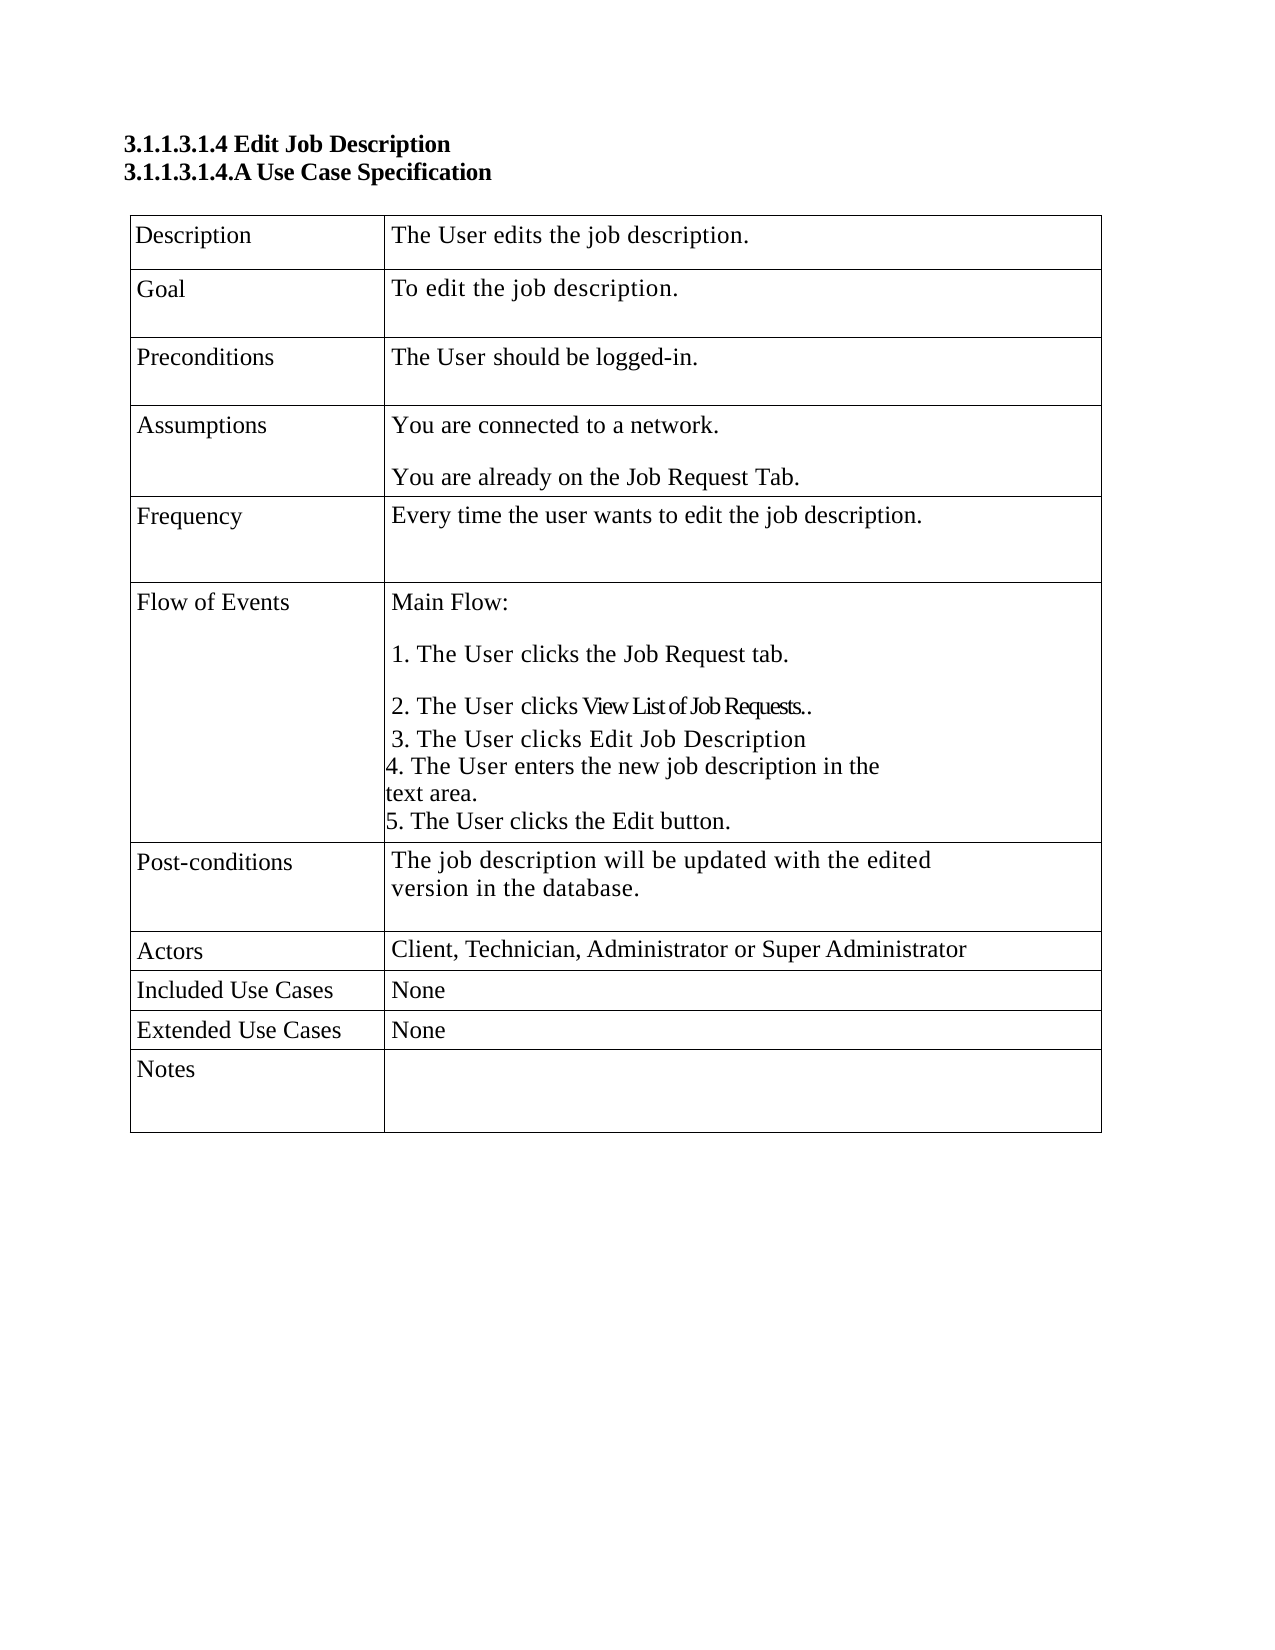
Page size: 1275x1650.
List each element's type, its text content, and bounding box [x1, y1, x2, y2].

table_cell Goal [131, 270, 384, 337]
table_cell Post-conditions [131, 843, 384, 931]
table_cell Notes [131, 1050, 384, 1132]
table_cell Assumptions [131, 406, 384, 496]
table_cell None [385, 1011, 1101, 1049]
table_header Description Description [131, 216, 384, 269]
table_cell Every time the user wants to edit the job description. [385, 497, 1101, 581]
table_cell Included Use Cases [131, 971, 384, 1010]
table_cell Main Flow: 1. The User clicks the Job Request tab. 2. The User clicks View List of Job Requests.. 3. The User clicks Edit Job Description 4. The User enters the new job description in the text area. 5. The User clicks the Edit button. [385, 583, 1101, 841]
table_cell Client, Technician, Administrator or Super Administrator [385, 932, 1101, 970]
table_cell [385, 1050, 1101, 1132]
table_cell Frequency [131, 497, 384, 581]
table_cell Actors [131, 932, 384, 970]
table_cell Flow of Events [131, 583, 384, 841]
table_header The User edits the job description. [385, 216, 1101, 269]
table_cell To edit the job description. [385, 270, 1101, 337]
table_cell You are connected to a network. You are already on the Job Request Tab. [385, 406, 1101, 496]
table_cell The User should be logged-in. [385, 338, 1101, 404]
text 3.1.1.3.1.4.A Use Case Specification [123, 157, 1096, 186]
table_cell The job description will be updated with the edited version in the database. [385, 843, 1101, 931]
table_cell None [385, 971, 1101, 1010]
text 3.1.1.3.1.4 Edit Job Description [123, 129, 1096, 157]
table_cell Extended Use Cases [131, 1011, 384, 1049]
table_cell Preconditions [131, 338, 384, 404]
